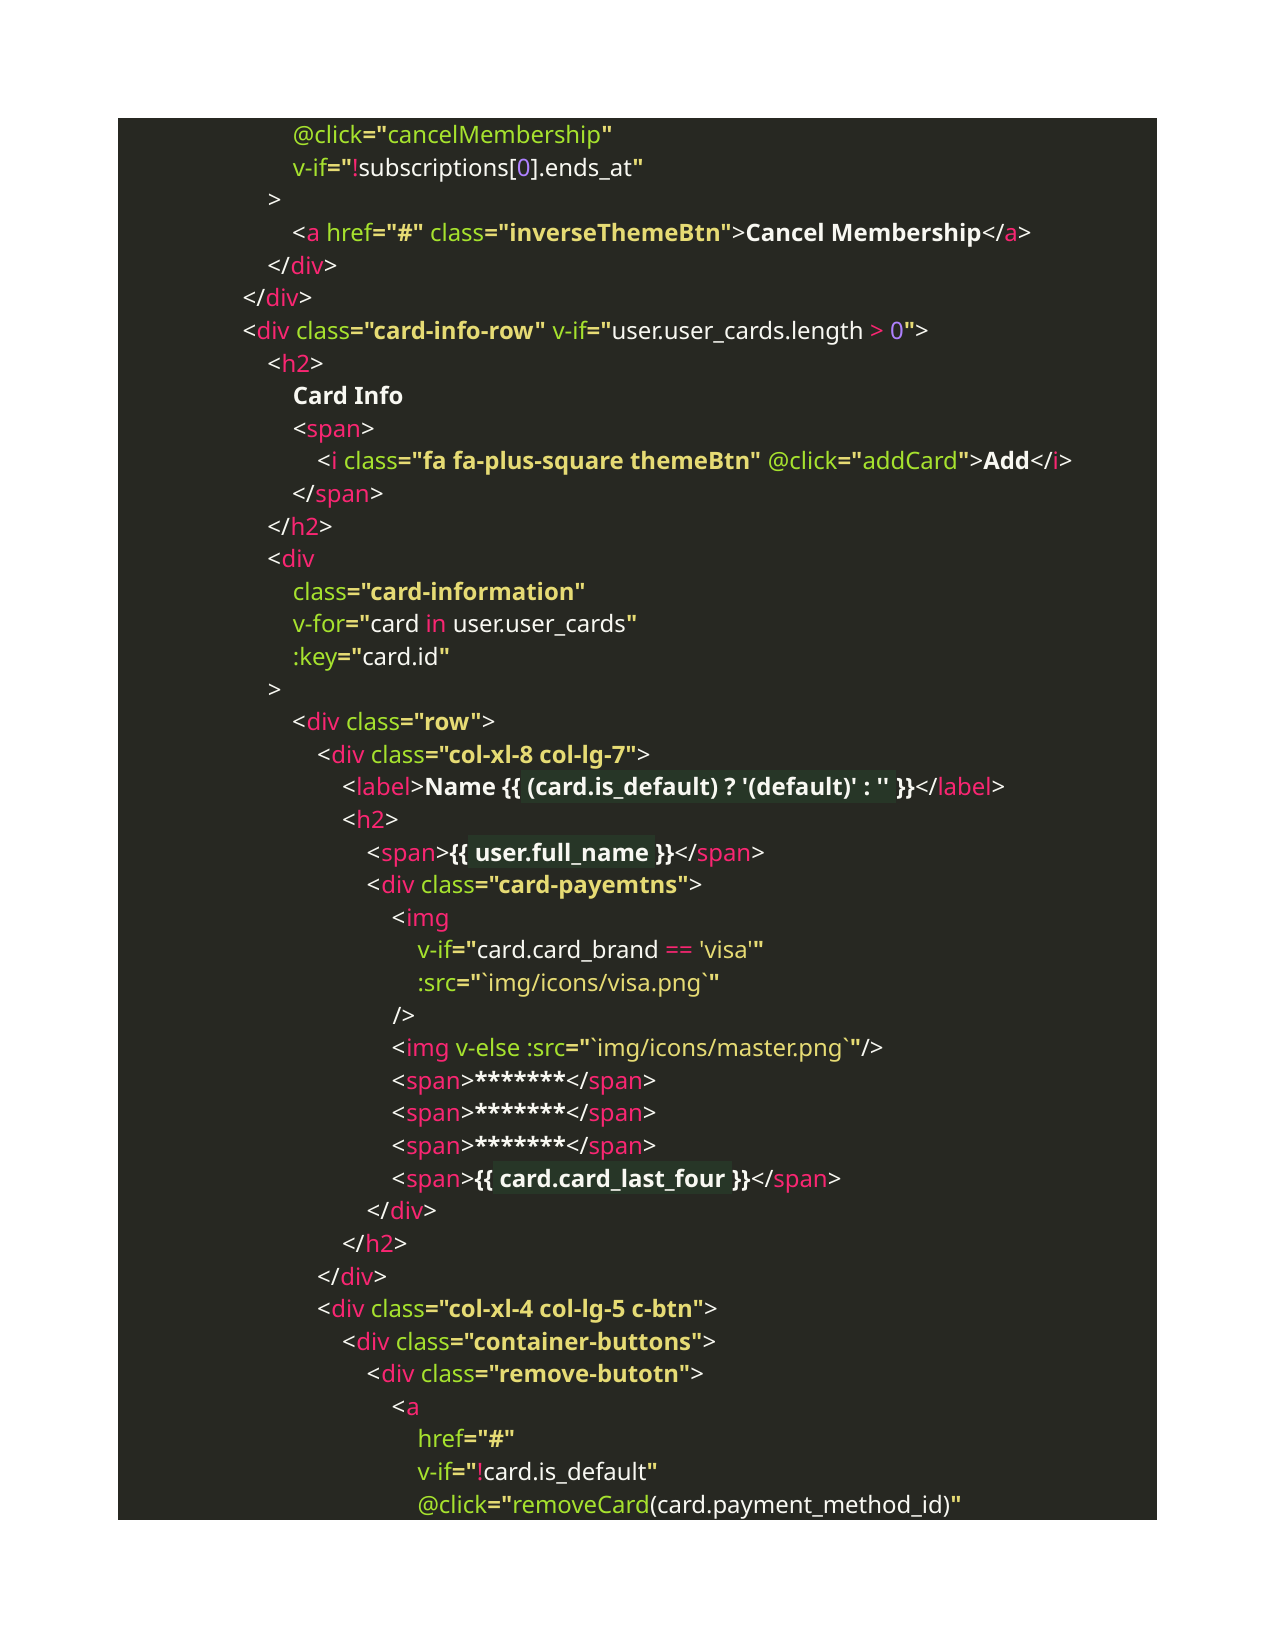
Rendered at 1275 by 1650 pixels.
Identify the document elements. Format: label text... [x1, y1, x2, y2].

text @click="cancelMembership" v-if="!subscriptions[0].ends_at" > <a href="#" class="inverseThemeBtn">Cancel Membership</a> </div> </div> <div class="card-info-row" v-if="user.user_cards.length > 0"> <h2> Card Info <span> <i class="fa fa-plus-square themeBtn" @click="addCard">Add</i> </span> </h2> <div class="card-information" v-for="card in user.user_cards" :key="card.id" > <div class="row"> <div class="col-xl-8 col-lg-7"> <label>Name {{ (card.is_default) ? '(default)' : '' }}</label> <h2> <span>{{ user.full_name }}</span> <div class="card-payemtns"> <img v-if="card.card_brand == 'visa'" :src="`img/icons/visa.png`" /> <img v-else :src="`img/icons/master.png`"/> <span>*******</span> <span>*******</span> <span>*******</span> <span>{{ card.card_last_four }}</span> </div> </h2> </div> <div class="col-xl-4 col-lg-5 c-btn"> <div class="container-buttons"> <div class="remove-butotn"> <a href="#" v-if="!card.is_default" @click="removeCard(card.payment_method_id)" [118, 118, 1157, 1520]
